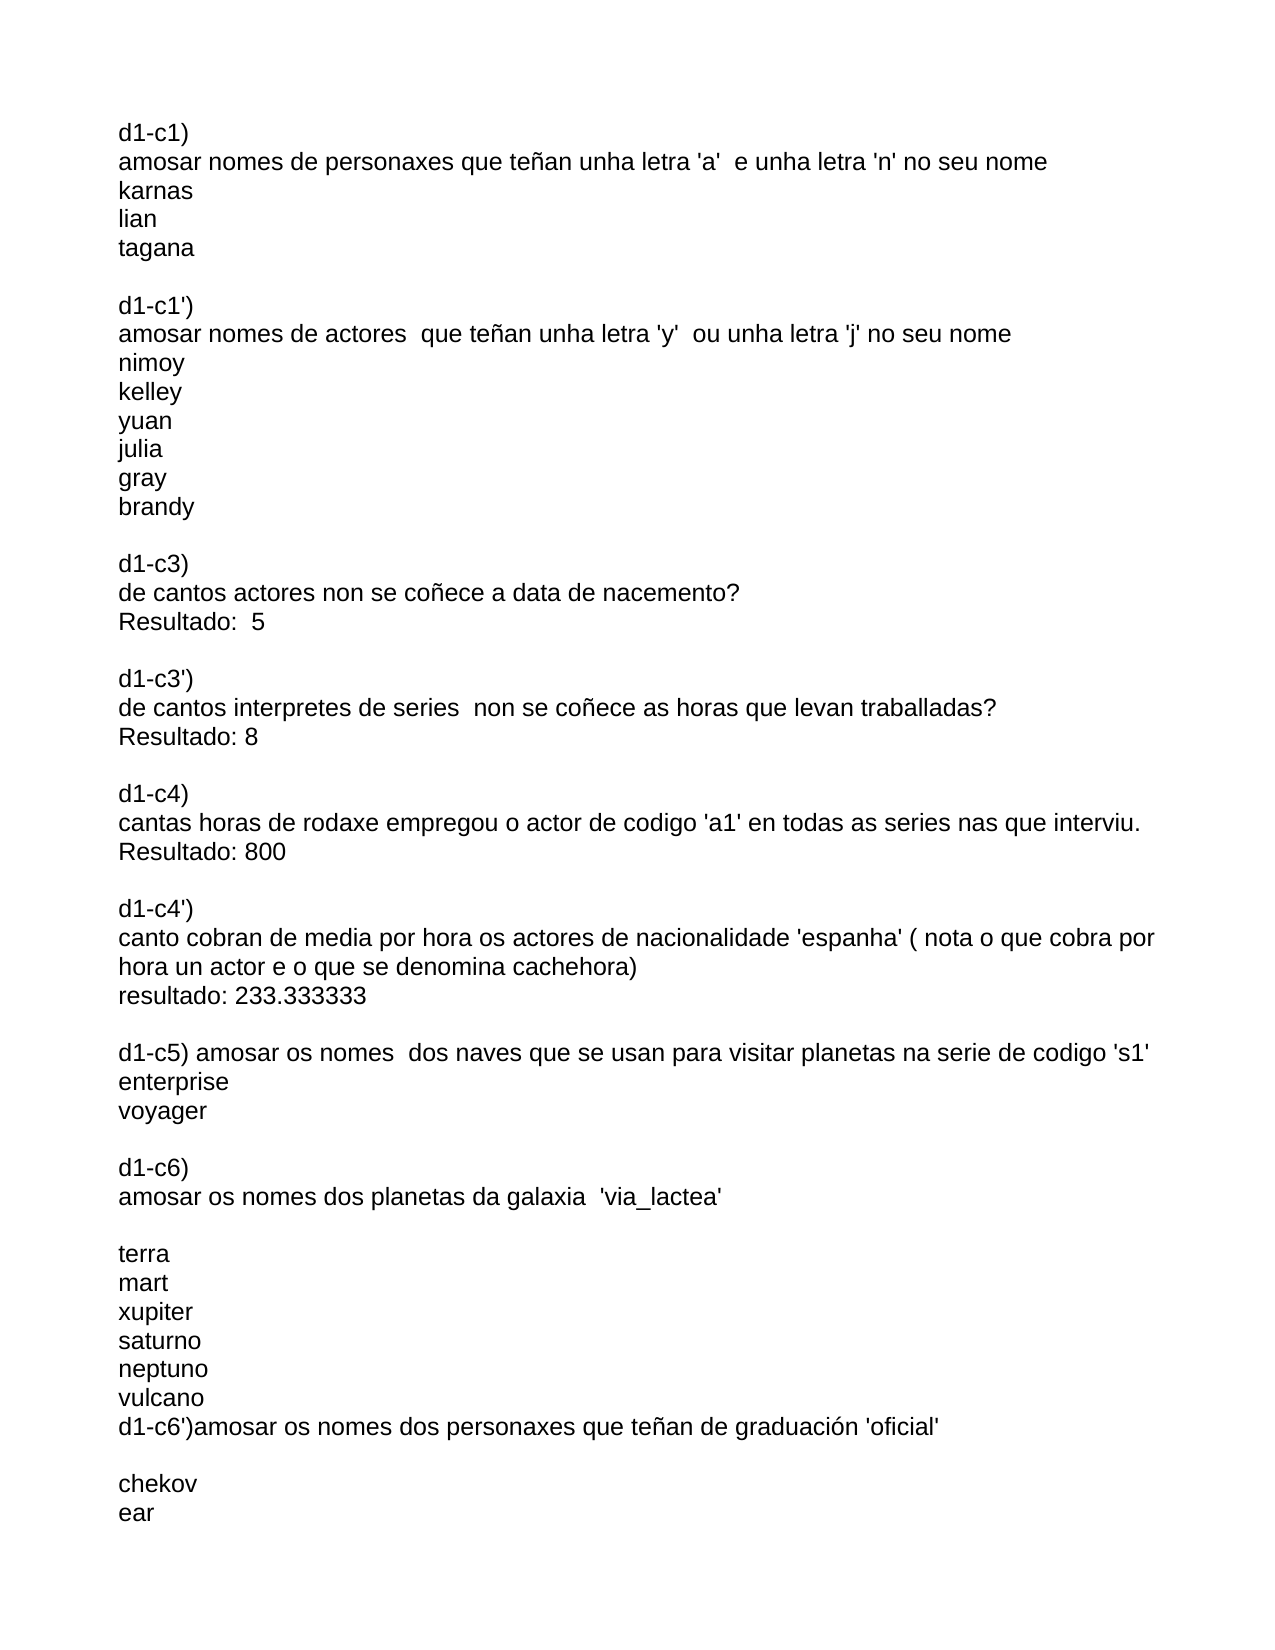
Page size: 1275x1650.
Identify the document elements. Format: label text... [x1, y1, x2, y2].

text yuan [118, 406, 1157, 434]
text d1-c4) [118, 779, 1157, 808]
text xupiter [118, 1297, 1157, 1326]
text tagana [118, 233, 1157, 262]
text brandy [118, 492, 1157, 521]
text d1-c3') [118, 664, 1157, 693]
text karnas [118, 176, 1157, 204]
text nimoy [118, 348, 1157, 377]
text d1-c6')amosar os nomes dos personaxes que teñan de graduación 'oficial' [118, 1412, 1157, 1441]
text cantas horas de rodaxe empregou o actor de codigo 'a1' en todas as series nas que interviu. [118, 808, 1157, 837]
text d1-c4') [118, 894, 1157, 923]
text terra [118, 1239, 1157, 1268]
text Resultado: 8 [118, 722, 1157, 751]
text saturno [118, 1326, 1157, 1354]
text chekov [118, 1469, 1157, 1498]
text amosar nomes de personaxes que teñan unha letra 'a' e unha letra 'n' no seu nome [118, 147, 1157, 176]
text lian [118, 204, 1157, 233]
text amosar nomes de actores que teñan unha letra 'y' ou unha letra 'j' no seu nome [118, 319, 1157, 348]
text de cantos actores non se coñece a data de nacemento? [118, 578, 1157, 607]
text ear [118, 1498, 1157, 1527]
text d1-c5) amosar os nomes dos naves que se usan para visitar planetas na serie de codigo 's1' [118, 1038, 1157, 1067]
text amosar os nomes dos planetas da galaxia 'via_lactea' [118, 1182, 1157, 1211]
text d1-c1) [118, 118, 1157, 147]
text mart [118, 1268, 1157, 1297]
text Resultado: 5 [118, 607, 1157, 636]
text neptuno [118, 1354, 1157, 1383]
text enterprise [118, 1067, 1157, 1096]
text d1-c3) [118, 549, 1157, 578]
text resultado: 233.333333 [118, 981, 1157, 1009]
text gray [118, 463, 1157, 492]
text d1-c1') [118, 291, 1157, 319]
text canto cobran de media por hora os actores de nacionalidade 'espanha' ( nota o que cobra por hora un actor e o que se denomina cachehora) [118, 923, 1157, 981]
text d1-c6) [118, 1153, 1157, 1182]
text julia [118, 434, 1157, 463]
text de cantos interpretes de series non se coñece as horas que levan traballadas? [118, 693, 1157, 722]
text kelley [118, 377, 1157, 406]
text vulcano [118, 1383, 1157, 1412]
text voyager [118, 1096, 1157, 1124]
text Resultado: 800 [118, 837, 1157, 866]
